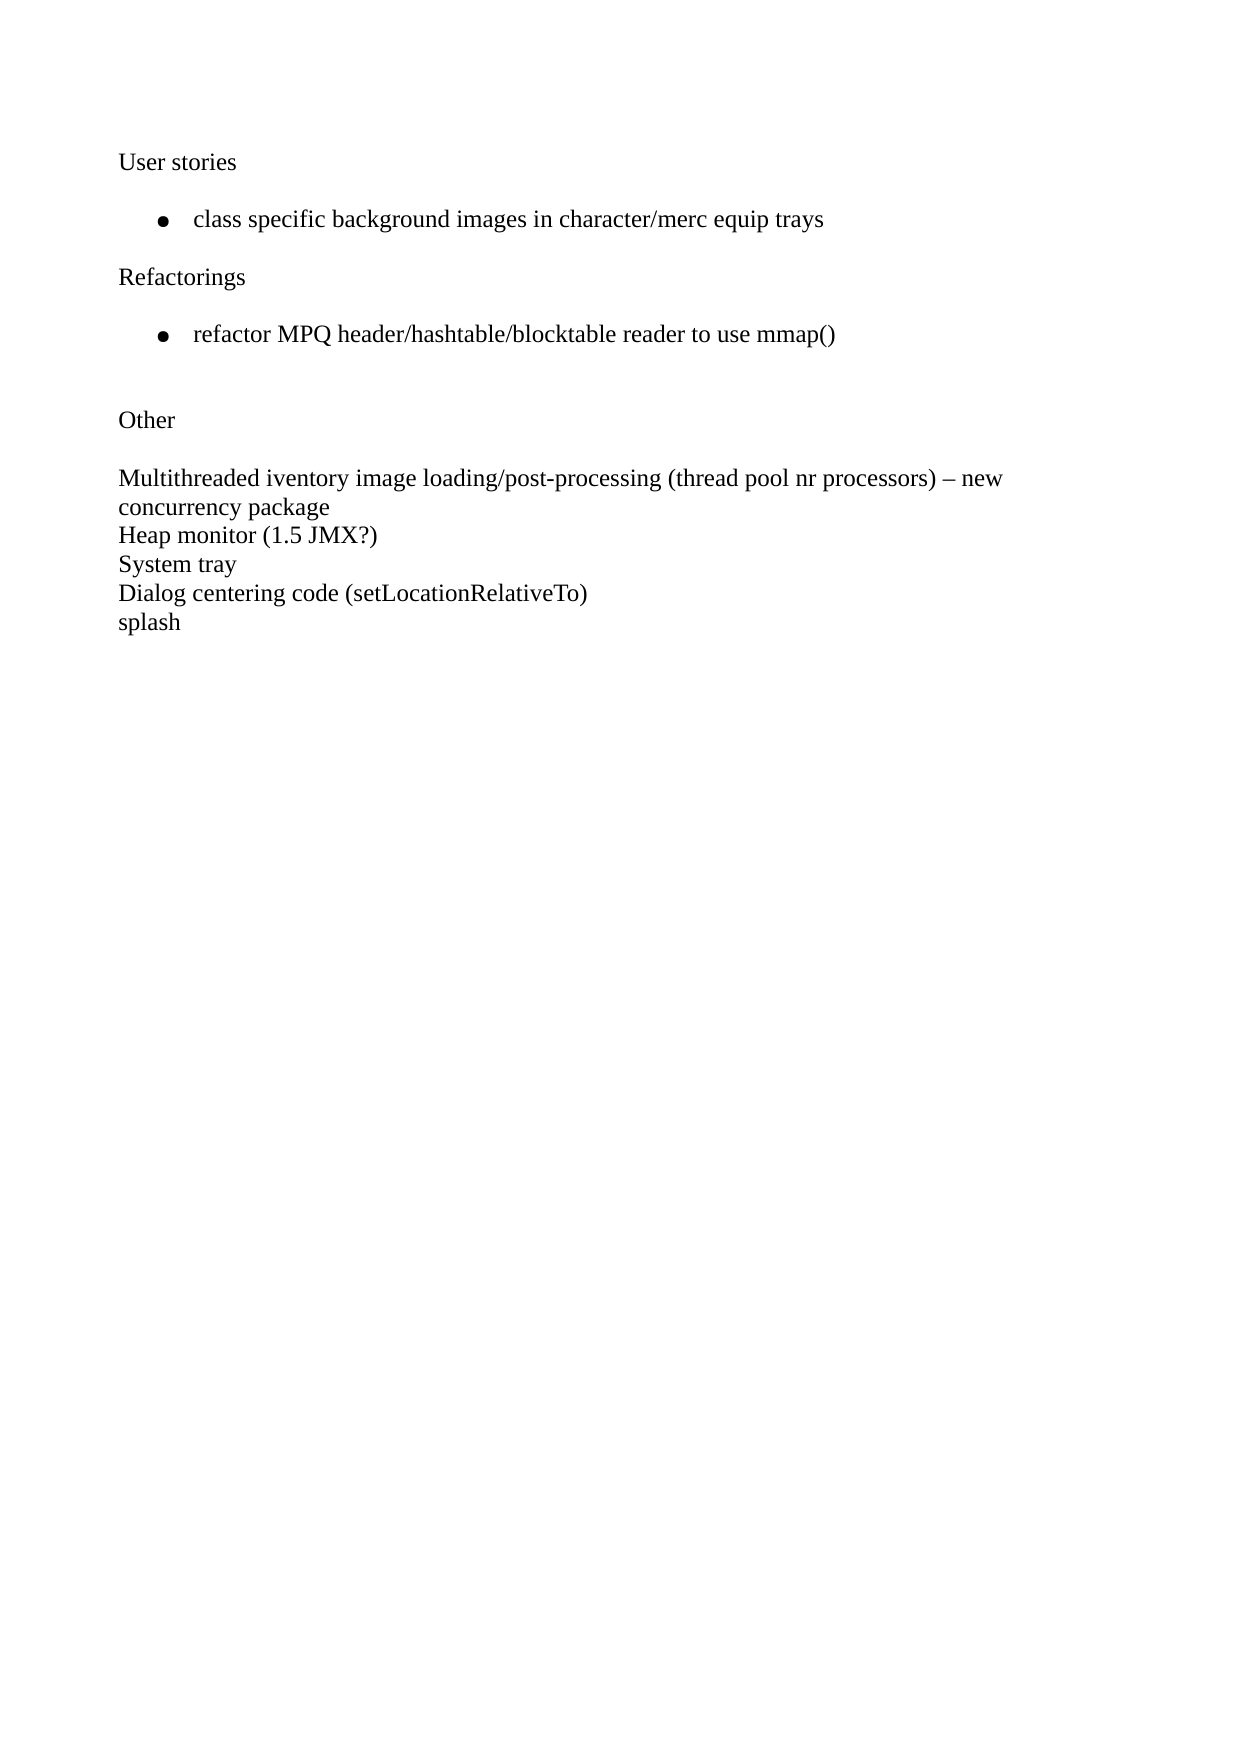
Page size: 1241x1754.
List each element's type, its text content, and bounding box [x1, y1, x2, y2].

text splash [118, 607, 1122, 636]
list refactor MPQ header/hashtable/blocktable reader to use mmap() [156, 319, 1122, 348]
text Heap monitor (1.5 JMX?) [118, 521, 1122, 549]
text User stories [118, 147, 1122, 176]
text Refactorings [118, 262, 1122, 291]
text Multithreaded iventory image loading/post-processing (thread pool nr processors) – new concurrency package [118, 463, 1122, 521]
list class specific background images in character/merc equip trays [156, 204, 1122, 233]
text System tray [118, 549, 1122, 578]
text Dialog centering code (setLocationRelativeTo) [118, 578, 1122, 607]
text Other [118, 406, 1122, 434]
